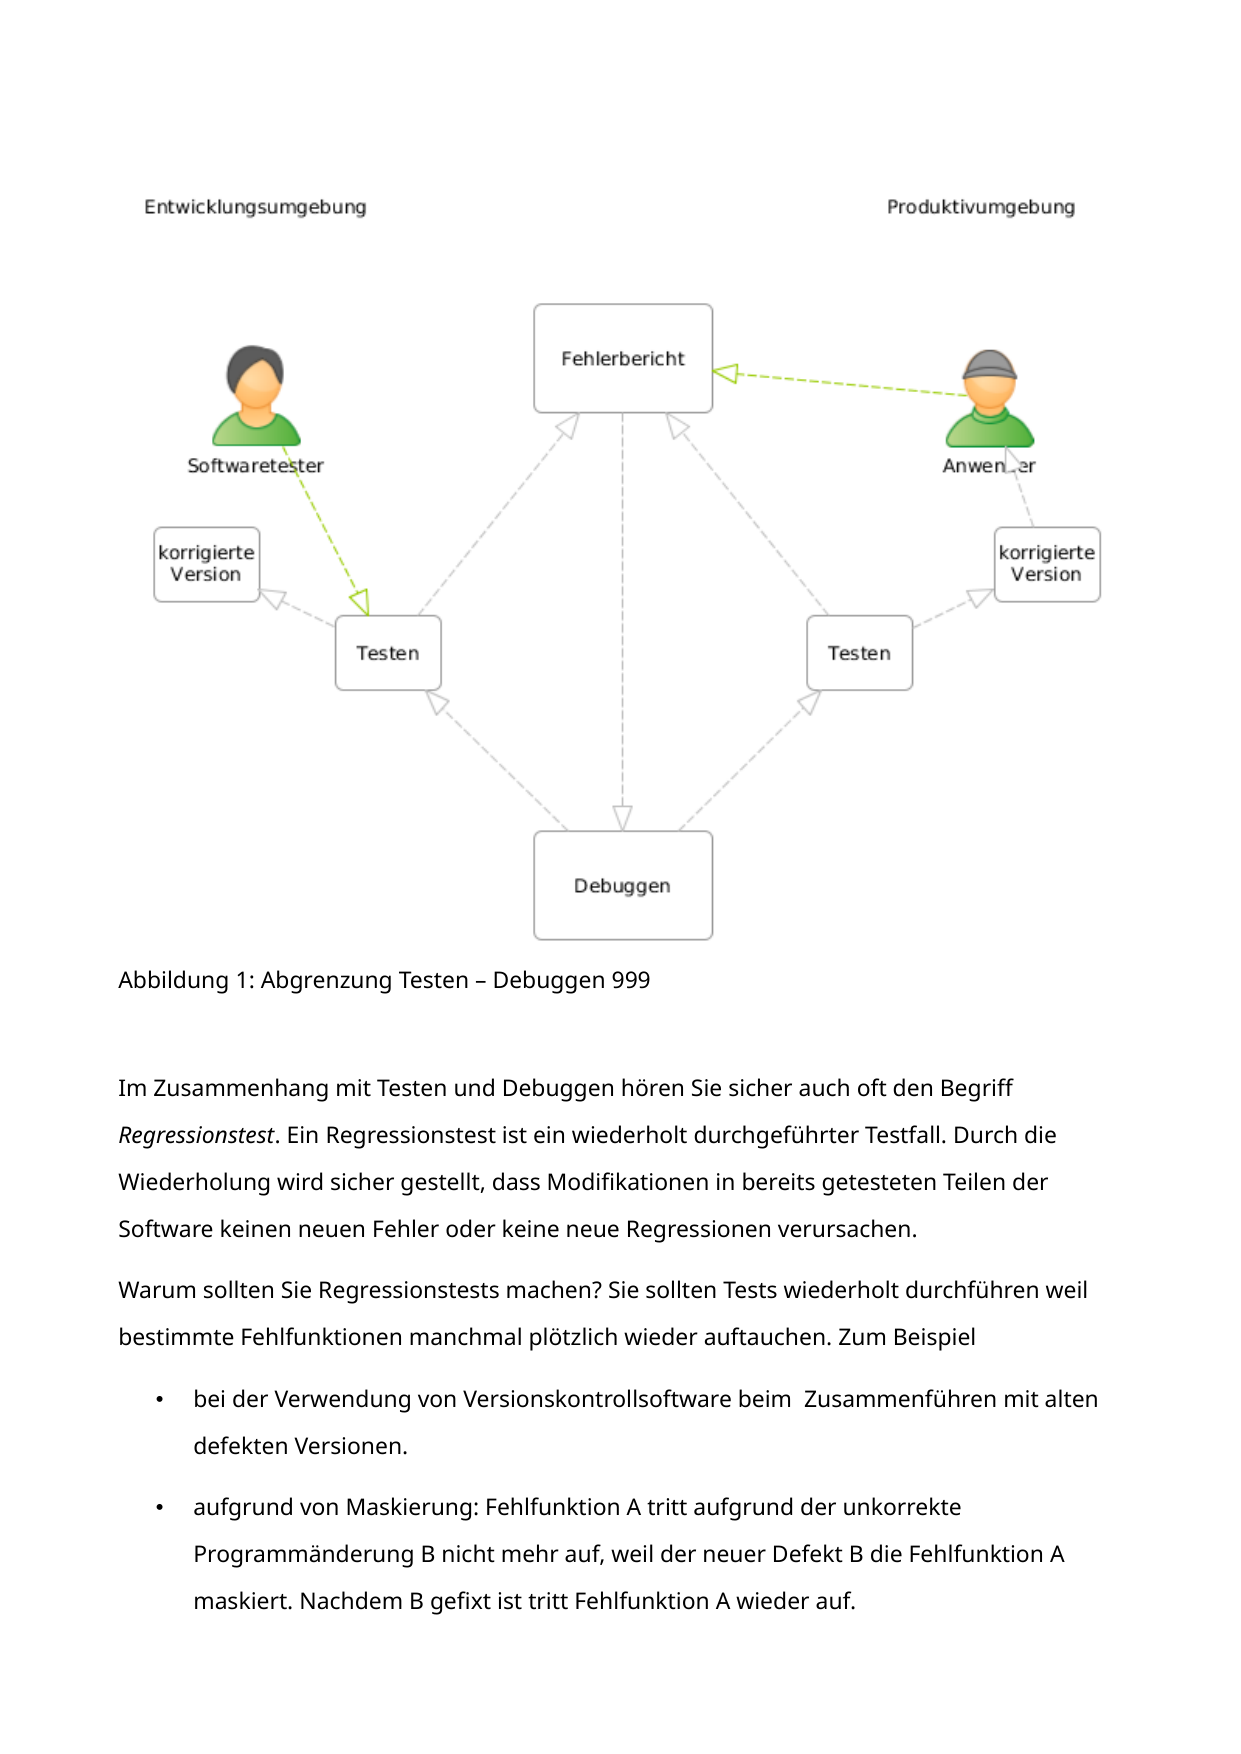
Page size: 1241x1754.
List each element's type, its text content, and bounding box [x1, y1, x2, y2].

list bei der Verwendung von Versionskontrollsoftware beim Zusammenführen mit alten defekten Versionen. [156, 1383, 1122, 1461]
list aufgrund von Maskierung: Fehlfunktion A tritt aufgrund der unkorrekte Programmänderung B nicht mehr auf, weil der neuer Defekt B die Fehlfunktion A maskiert. Nachdem B gefixt ist tritt Fehlfunktion A wieder auf. [156, 1491, 1122, 1616]
text Im Zusammenhang mit Testen und Debuggen hören Sie sicher auch oft den Begriff Regressionstest. Ein Regressionstest ist ein wiederholt durchgeführter Testfall. Durch die Wiederholung wird sicher gestellt, dass Modifikationen in bereits getesteten Teilen der Software keinen neuen Fehler oder keine neue Regressionen verursachen. [118, 1072, 1122, 1244]
text Warum sollten Sie Regressionstests machen? Sie sollten Tests wiederholt durchführen weil bestimmte Fehlfunktionen manchmal plötzlich wieder auftauchen. Zum Beispiel [118, 1274, 1122, 1353]
text Abbildung 1: Abgrenzung Testen – Debuggen 999 [118, 964, 1122, 995]
picture [118, 130, 1123, 964]
